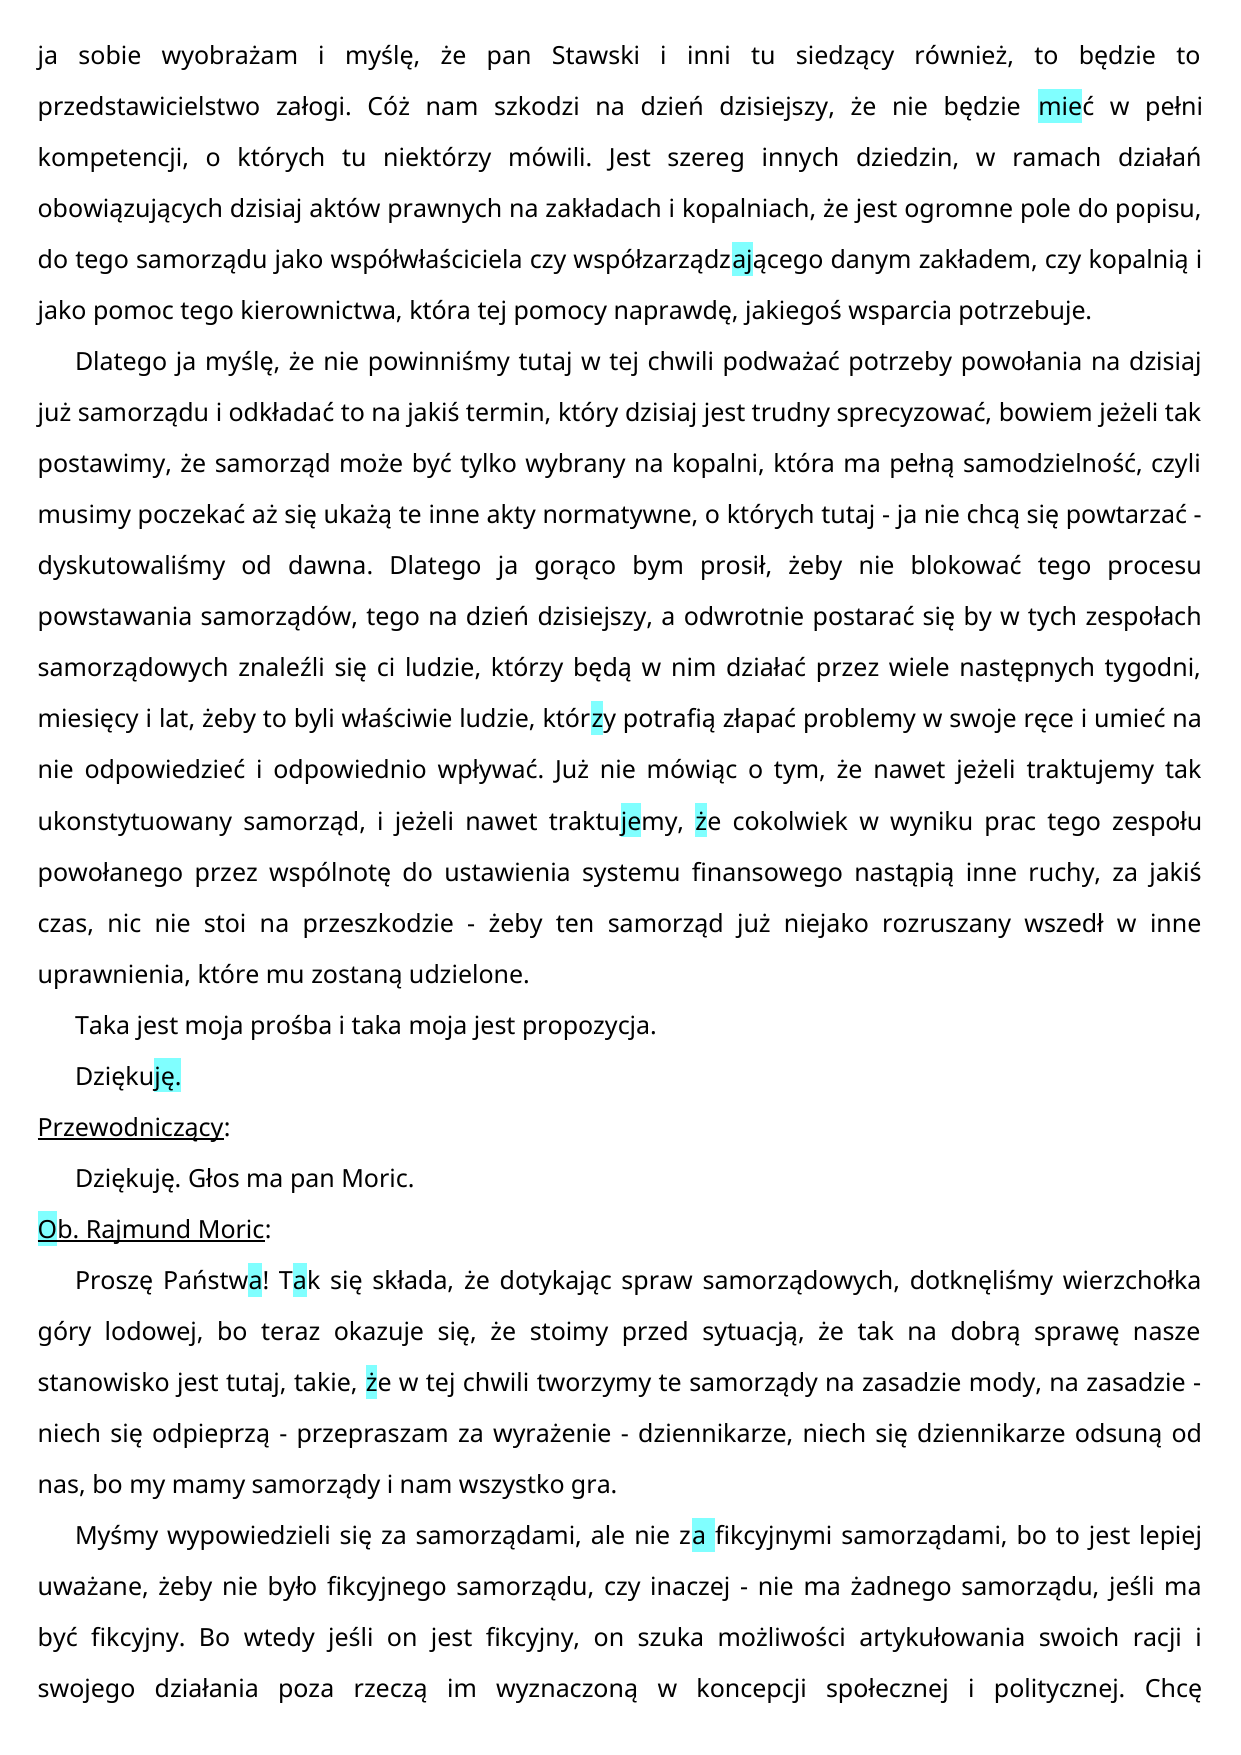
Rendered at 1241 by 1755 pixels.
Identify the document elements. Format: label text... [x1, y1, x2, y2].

text Dlatego ja myślę, że nie powinniśmy tutaj w tej chwili podważać potrzeby powołania na dzisiaj już samorządu i odkładać to na jakiś termin, który dzisiaj jest trudny sprecyzować, bowiem jeżeli tak postawimy, że samorząd może być tylko wybrany na kopalni, która ma pełną samodzielność, czyli musimy poczekać aż się ukażą te inne akty normatywne, o których tutaj - ja nie chcą się powtarzać - dyskutowaliśmy od dawna. Dlatego ja gorąco bym prosił, żeby nie blokować tego procesu powstawania samorządów, tego na dzień dzisiejszy, a odwrotnie postarać się by w tych zespołach samorządowych znaleźli się ci ludzie, którzy będą w nim działać przez wiele następnych tygodni, miesięcy i lat, żeby to byli właściwie ludzie, którzy potrafią złapać problemy w swoje ręce i umieć na nie odpowiedzieć i odpowiednio wpływać. Już nie mówiąc o tym, że nawet jeżeli traktujemy tak ukonstytuowany samorząd, i jeżeli nawet traktujemy, że cokolwiek w wyniku prac tego zespołu powołanego przez wspólnotę do ustawienia systemu finansowego nastąpią inne ruchy, za jakiś czas, nic nie stoi na przeszkodzie - żeby ten samorząd już niejako rozruszany wszedł w inne uprawnienia, które mu zostaną udzielone. [37, 344, 1203, 990]
text ja sobie wyobrażam i myślę, że pan Stawski i inni tu siedzący również, to będzie to przedstawicielstwo załogi. Cóż nam szkodzi na dzień dzisiejszy, że nie będzie mieć w pełni kompetencji, o których tu niektórzy mówili. Jest szereg innych dziedzin, w ramach działań obowiązujących dzisiaj aktów prawnych na zakładach i kopalniach, że jest ogromne pole do popisu, do tego samorządu jako współwłaściciela czy współzarządzającego danym zakładem, czy kopalnią i jako pomoc tego kierownictwa, która tej pomocy naprawdę, jakiegoś wsparcia potrzebuje. [37, 37, 1203, 327]
text Dziękuję. Głos ma pan Moric. [37, 1160, 1203, 1194]
text Myśmy wypowiedzieli się za samorządami, ale nie za fikcyjnymi samorządami, bo to jest lepiej uważane, żeby nie było fikcyjnego samorządu, czy inaczej - nie ma żadnego samorządu, jeśli ma być fikcyjny. Bo wtedy jeśli on jest fikcyjny, on szuka możliwości artykułowania swoich racji i swojego działania poza rzeczą im wyznaczoną w koncepcji społecznej i politycznej. Chcę [37, 1518, 1203, 1705]
text Proszę Państwa! Tak się składa, że dotykając spraw samorządowych, dotknęliśmy wierzchołka góry lodowej, bo teraz okazuje się, że stoimy przed sytuacją, że tak na dobrą sprawę nasze stanowisko jest tutaj, takie, że w tej chwili tworzymy te samorządy na zasadzie mody, na zasadzie - niech się odpieprzą - przepraszam za wyrażenie - dziennikarze, niech się dziennikarze odsuną od nas, bo my mamy samorządy i nam wszystko gra. [37, 1262, 1203, 1501]
text Taka jest moja prośba i taka moja jest propozycja. [37, 1007, 1203, 1041]
text Ob. Rajmund Moric: [37, 1211, 1203, 1246]
text Dziękuję. [37, 1058, 1203, 1092]
text Przewodniczący: [37, 1109, 1203, 1143]
